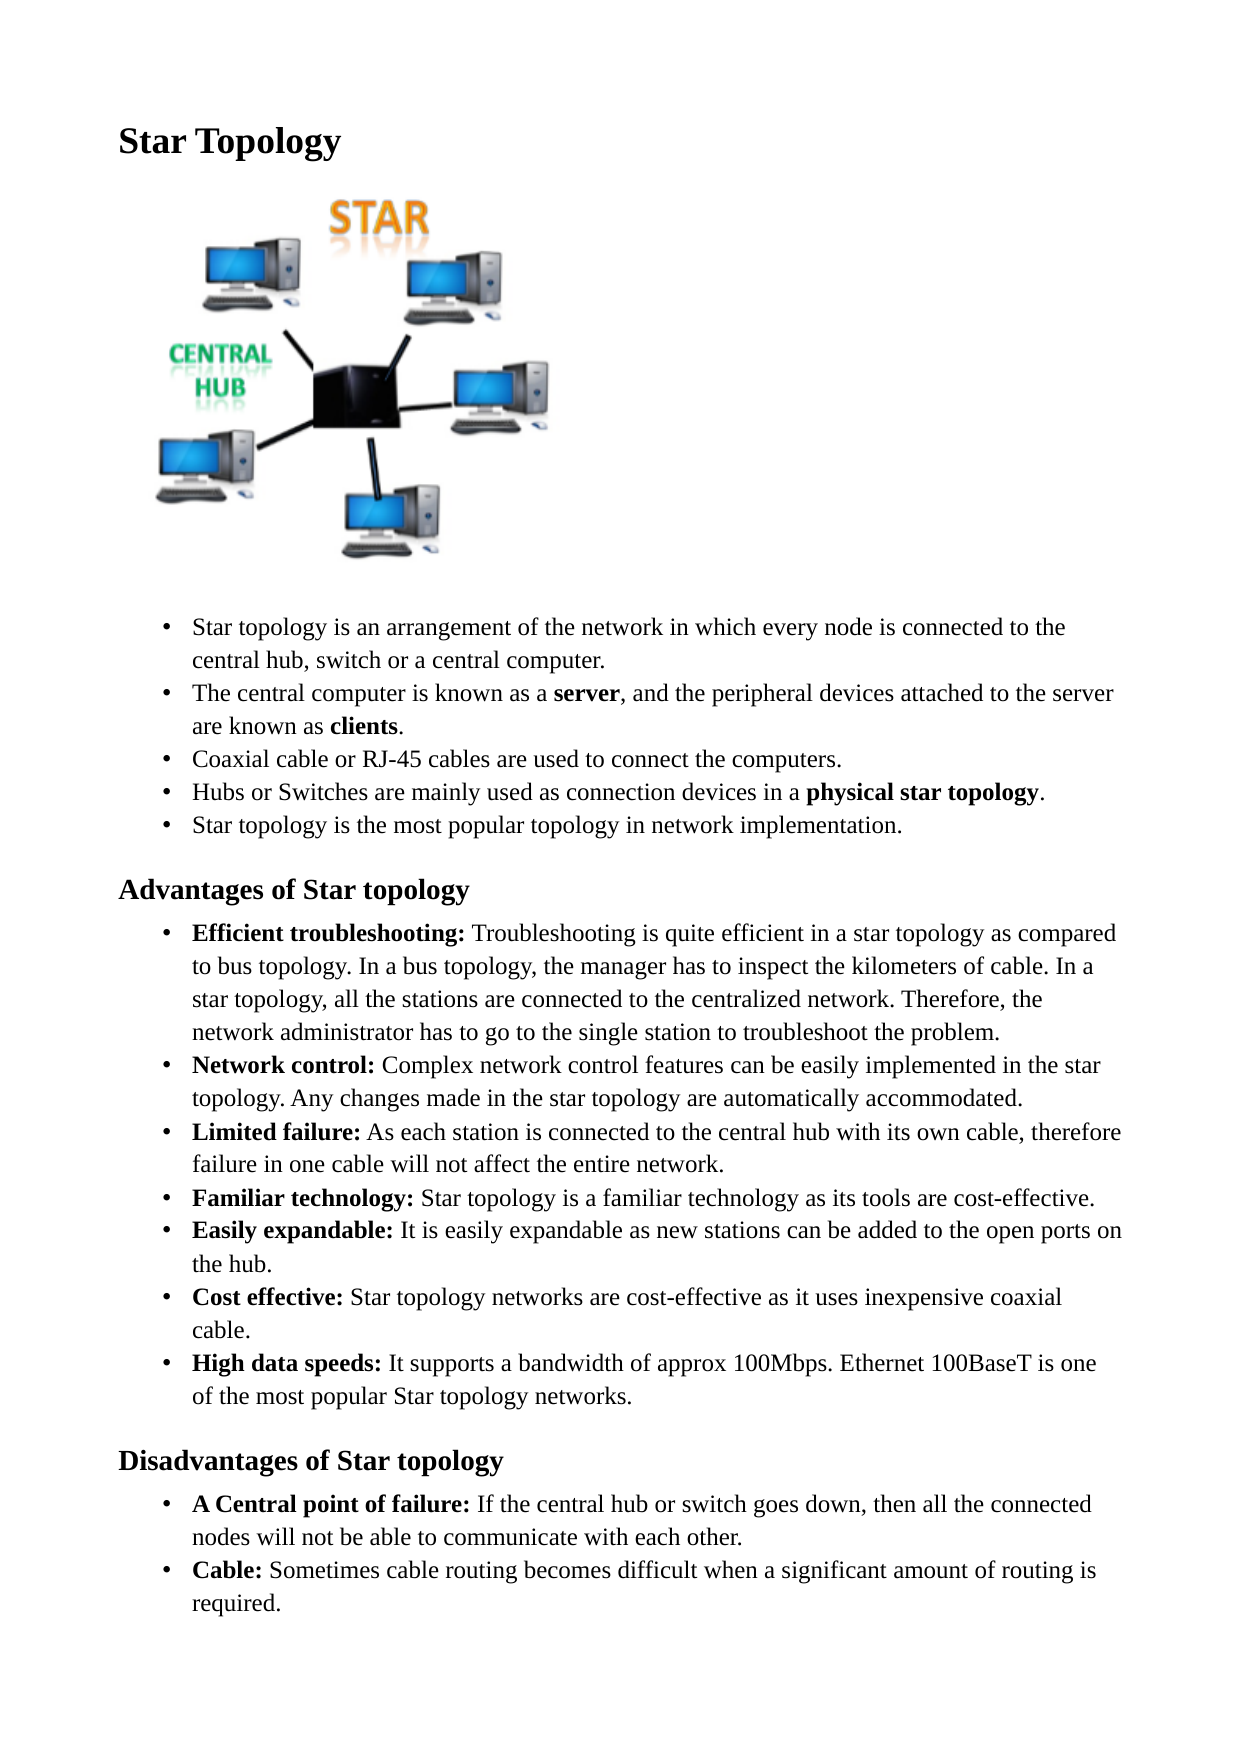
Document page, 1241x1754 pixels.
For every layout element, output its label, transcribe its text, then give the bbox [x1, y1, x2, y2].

list High data speeds: It supports a bandwidth of approx 100Mbps. Ethernet 100BaseT is one of the most popular Star topology networks. [162, 1348, 1122, 1409]
list Star topology is an arrangement of the network in which every node is connected to the central hub, switch or a central computer. [162, 612, 1122, 674]
list Cable: Sometimes cable routing becomes difficult when a significant amount of routing is required. [162, 1555, 1122, 1617]
picture [118, 173, 595, 588]
list Hubs or Switches are mainly used as connection devices in a physical star topology. [162, 777, 1122, 806]
list Limited failure: As each station is connected to the central hub with its own cable, therefore failure in one cable will not affect the entire network. [162, 1117, 1122, 1178]
list Network control: Complex network control features can be easily implemented in the star topology. Any changes made in the star topology are automatically accommodated. [162, 1051, 1122, 1112]
list Familiar technology: Star topology is a familiar technology as its tools are cost-effective. [162, 1183, 1122, 1211]
list Efficient troubleshooting: Troubleshooting is quite efficient in a star topology as compared to bus topology. In a bus topology, the manager has to inspect the kilometers of cable. In a star topology, all the stations are connected to the centralized network. Therefore, the network administrator has to go to the single station to troubleshoot the problem. [162, 918, 1122, 1046]
list The central computer is known as a server, and the peripheral devices attached to the server are known as clients. [162, 678, 1122, 740]
list A Central point of failure: If the central hub or switch goes down, then all the connected nodes will not be able to communicate with each other. [162, 1489, 1122, 1551]
list Cost effective: Star topology networks are cost-effective as it uses inexpensive coaxial cable. [162, 1282, 1122, 1343]
list Coaxial cable or RJ-45 cables are used to connect the computers. [162, 744, 1122, 773]
subtitle Star Topology [118, 118, 1122, 161]
subtitle Disadvantages of Star topology [118, 1443, 1122, 1476]
subtitle Advantages of Star topology [118, 872, 1122, 906]
list Easily expandable: It is easily expandable as new stations can be added to the open ports on the hub. [162, 1216, 1122, 1277]
list Star topology is the most popular topology in network implementation. [162, 810, 1122, 839]
